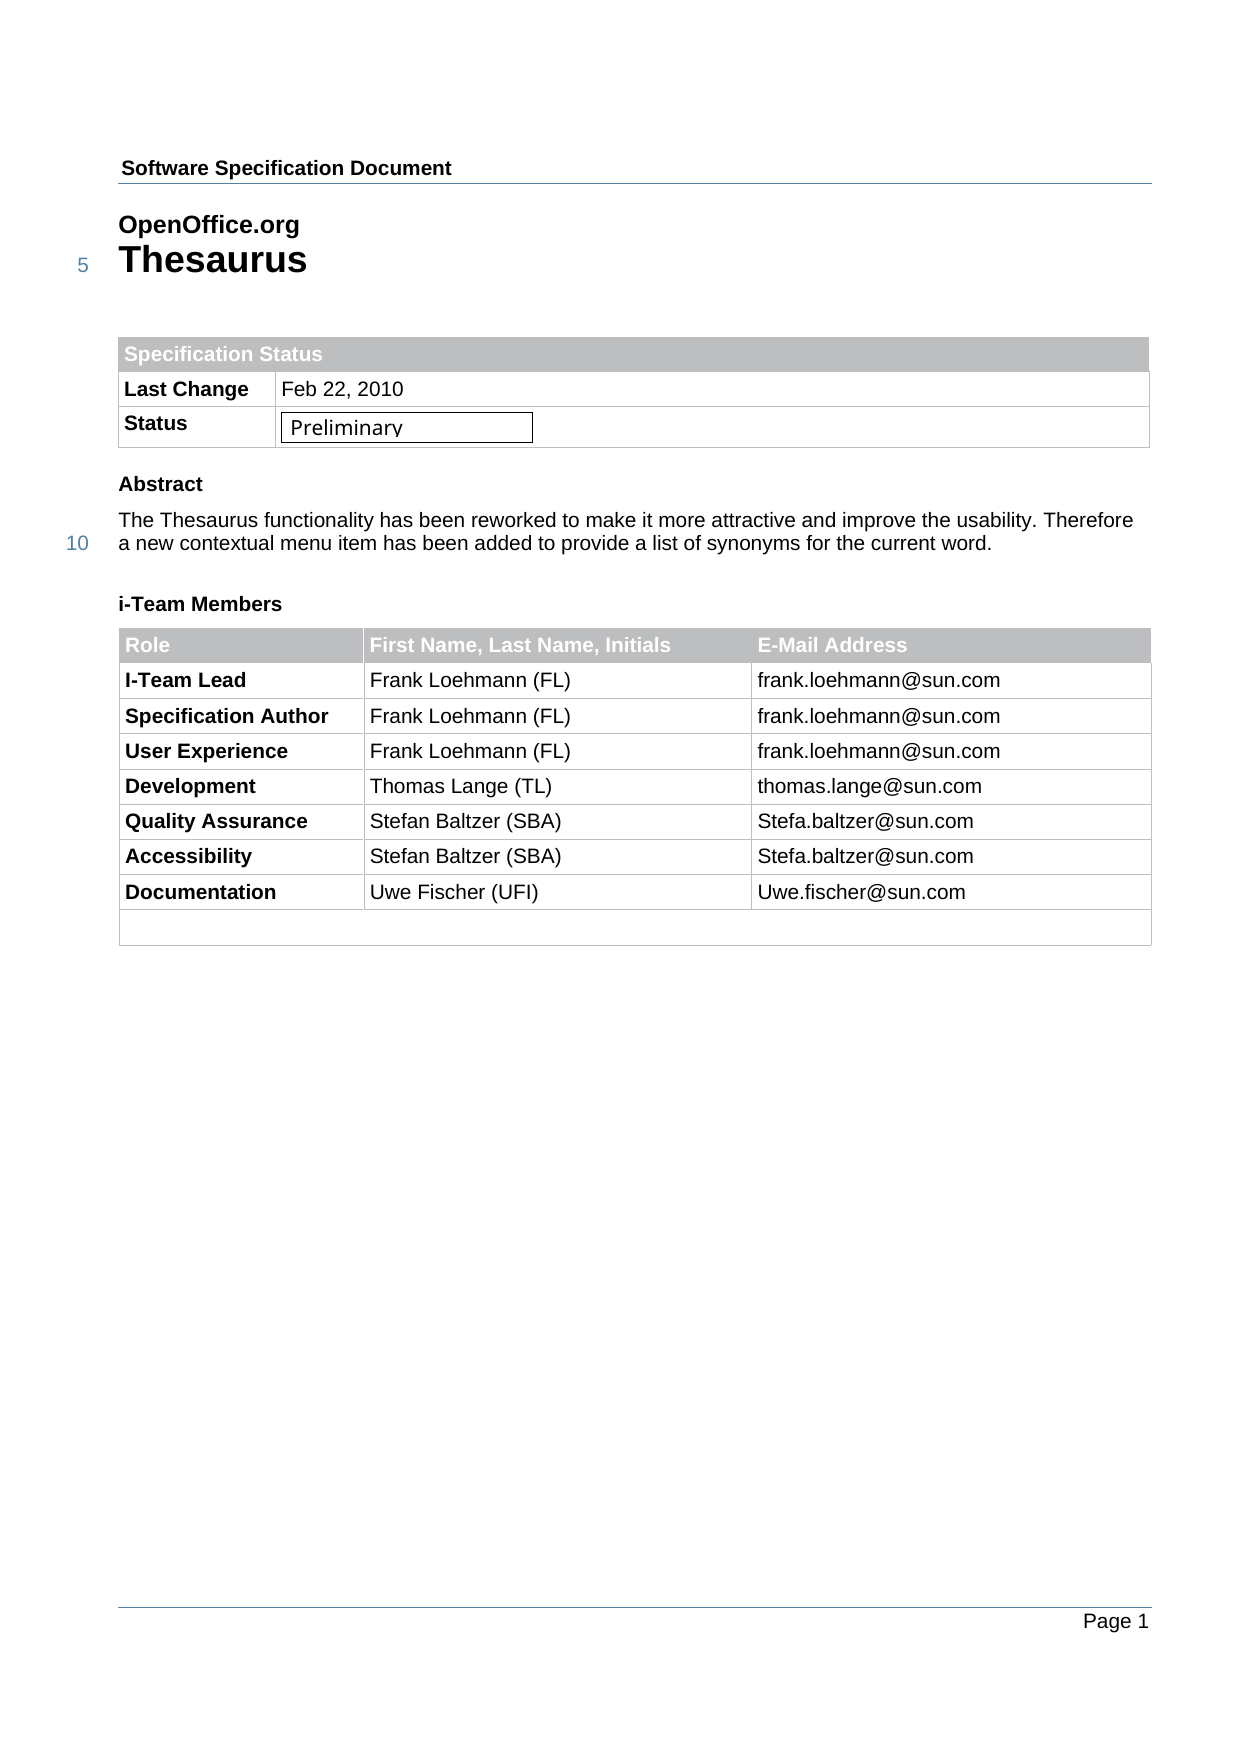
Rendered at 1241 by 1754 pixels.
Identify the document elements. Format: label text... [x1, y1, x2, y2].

table_cell Uwe.fischer@sun.com [752, 875, 1151, 909]
table_cell Frank Loehmann (FL) [365, 663, 751, 698]
table_cell Quality Assurance [120, 805, 363, 839]
table_cell Stefa.baltzer@sun.com [752, 840, 1151, 874]
table_header E-Mail Address [751, 628, 1151, 663]
table_cell Documentation [120, 875, 363, 909]
table_cell Frank Loehmann (FL) [365, 734, 751, 769]
table_cell Last Change [119, 372, 275, 406]
table_cell [120, 910, 1151, 945]
table_cell Stefa.baltzer@sun.com [752, 805, 1151, 839]
table_cell PRELIMINARY status is the initial conception of a specification. STANDARD A specification with status Standard is considered to be stable and has the approval of the i-Team. OBSOLETE An Obsolete specification is a specification that has been identified unnecessary. For example due to; technology changes or changes in other standards or specifications. [276, 407, 1149, 447]
table_cell Status [119, 407, 275, 447]
table_cell thomas.lange@sun.com [752, 770, 1151, 804]
table_cell I-Team Lead [120, 663, 363, 698]
subtitle i-Team Members [118, 592, 1152, 615]
table_cell frank.loehmann@sun.com [752, 734, 1151, 769]
subtitle Abstract [118, 472, 1152, 496]
table_cell frank.loehmann@sun.com [752, 663, 1151, 698]
text The Thesaurus functionality has been reworked to make it more attractive and improve the usability. Therefore a new contextual menu item has been added to provide a list of synonyms for the current word. [118, 508, 1152, 555]
table_cell User Experience [120, 734, 363, 769]
text Thesaurus [118, 239, 1152, 281]
table_cell Uwe Fischer (UFI) [365, 875, 751, 909]
table_cell frank.loehmann@sun.com [752, 699, 1151, 733]
text Software Specification Document [118, 154, 1152, 183]
table_header First Name, Last Name, Initials [364, 628, 751, 663]
table_cell Accessibility [120, 840, 363, 874]
table_cell Development [120, 770, 363, 804]
table_cell Stefan Baltzer (SBA) [365, 805, 751, 839]
text OpenOffice.org [118, 211, 1152, 239]
table_cell Stefan Baltzer (SBA) [365, 840, 751, 874]
table_cell Frank Loehmann (FL) [365, 699, 751, 733]
table_cell Feb 22, 2010 [276, 372, 1149, 406]
table_cell Thomas Lange (TL) [365, 770, 751, 804]
table_cell Specification Author [120, 699, 363, 733]
table_header Role [119, 628, 363, 663]
table_header Specification Status [118, 337, 1149, 371]
